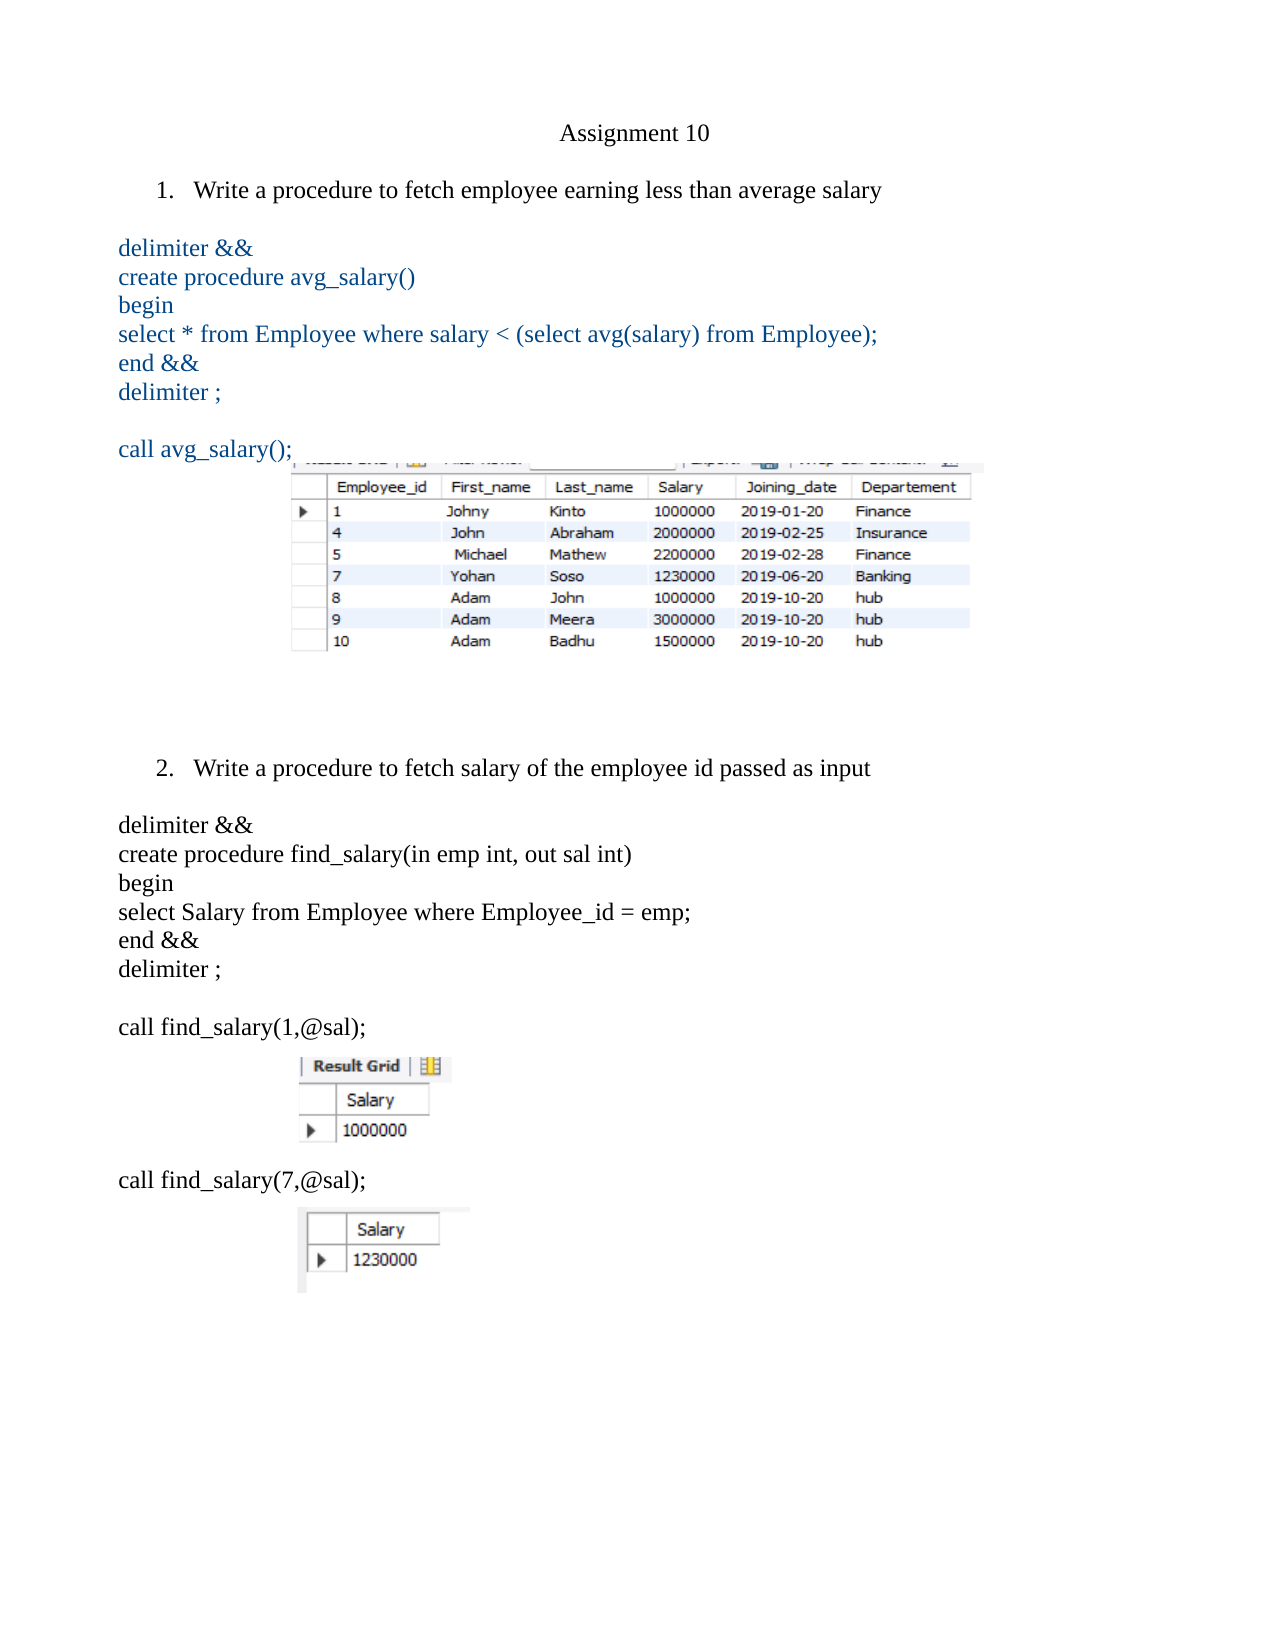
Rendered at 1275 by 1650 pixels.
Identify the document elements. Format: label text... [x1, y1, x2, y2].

text delimiter && create procedure find_salary(in emp int, out sal int) begin select Salary from Employee where Employee_id = emp; end && delimiter ; call find_salary(1,@sal); call find_salary(7,@sal); [118, 810, 1157, 1194]
text Assignment 10 [118, 118, 1157, 147]
list Write a procedure to fetch salary of the employee id passed as input [156, 753, 1157, 782]
list Write a procedure to fetch employee earning less than average salary [156, 176, 1157, 204]
picture [298, 1057, 452, 1165]
text delimiter && create procedure avg_salary() begin select * from Employee where salary < (select avg(salary) from Employee); end && delimiter ; [118, 233, 1157, 406]
picture [291, 463, 984, 696]
text call avg_salary(); [118, 434, 1157, 463]
picture [296, 1207, 470, 1293]
